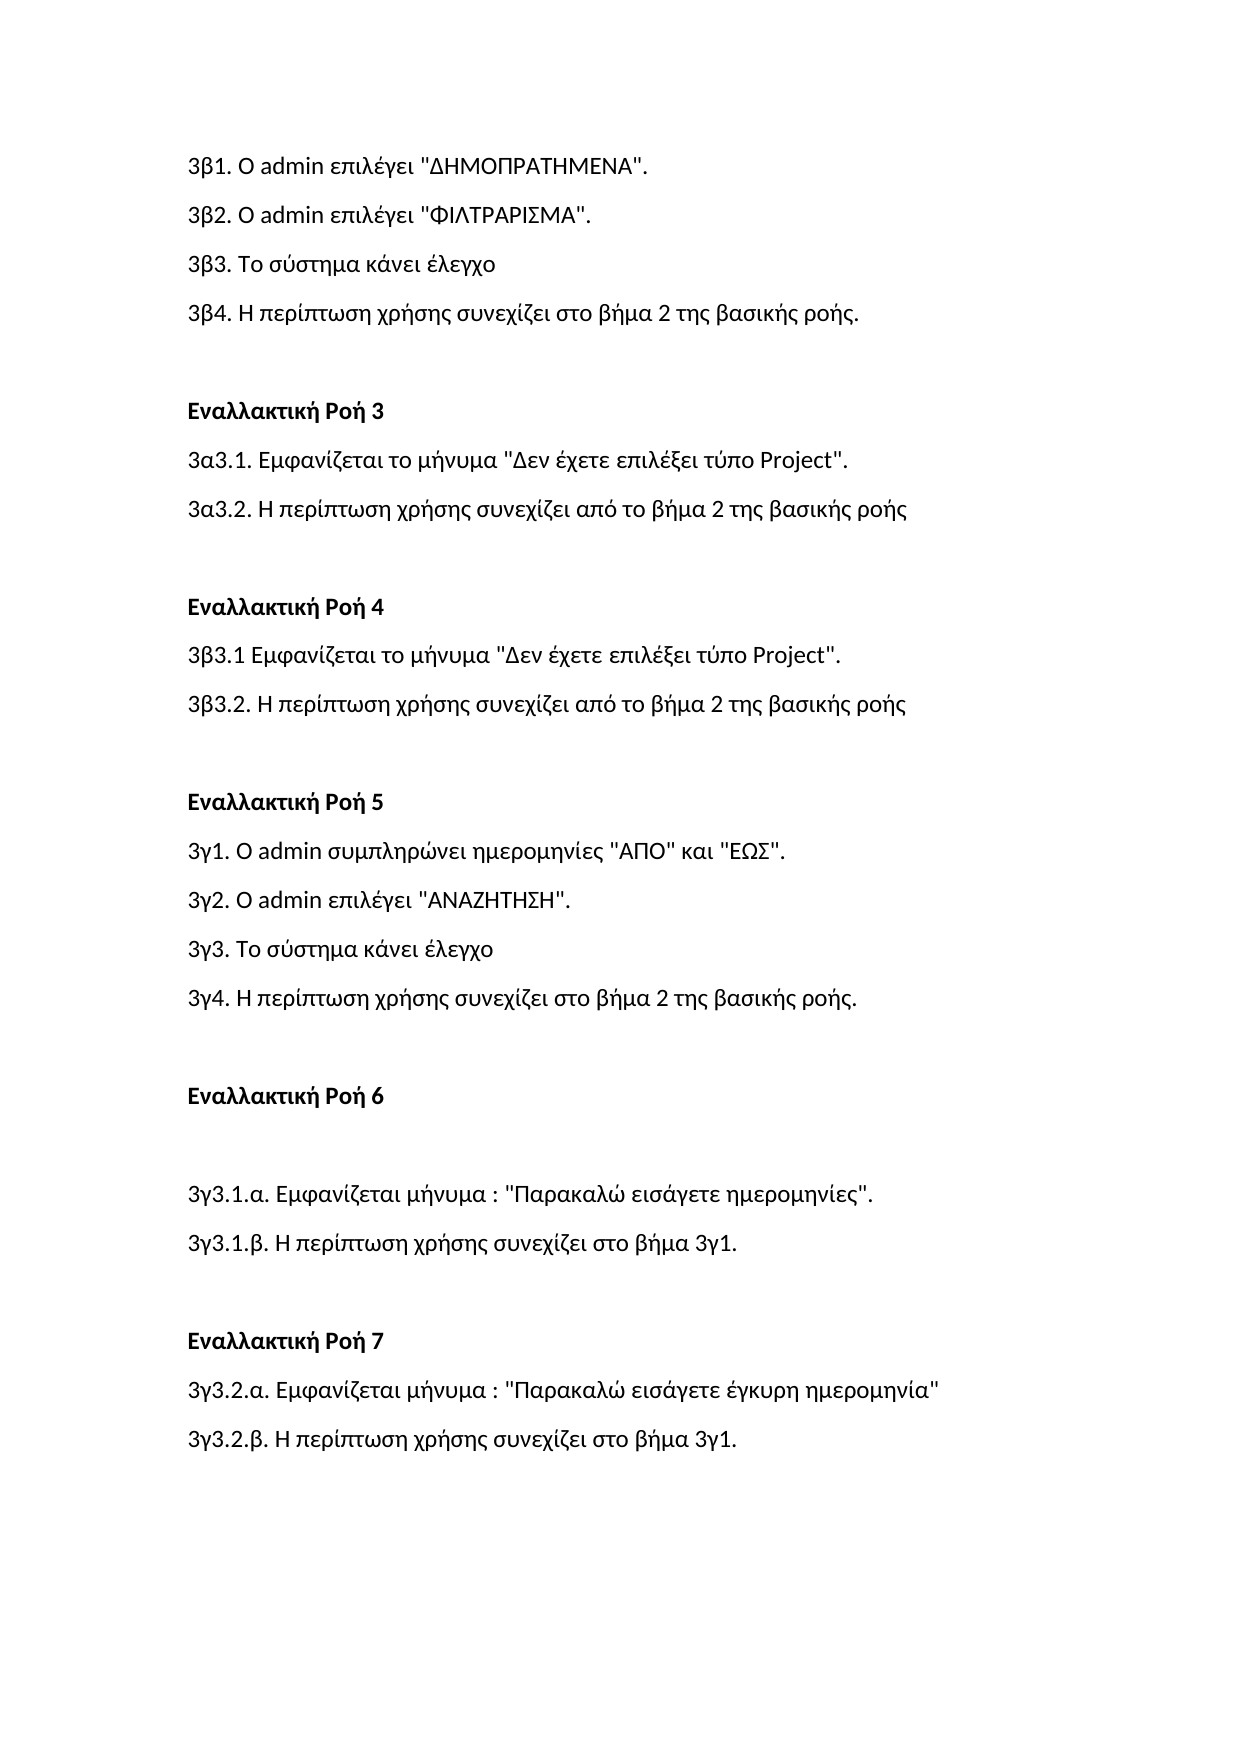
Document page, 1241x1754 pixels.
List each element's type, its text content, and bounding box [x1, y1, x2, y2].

text Εναλλακτική Ροή 7 [187, 1325, 1053, 1356]
text 3β1. Ο admin επιλέγει "ΔΗΜΟΠΡΑΤΗΜΕΝΑ". [187, 150, 1053, 181]
text 3β3.2. Η περίπτωση χρήσης συνεχίζει από το βήμα 2 της βασικής ροής [187, 688, 1053, 719]
text 3β3.1 Εμφανίζεται το μήνυμα "Δεν έχετε επιλέξει τύπο Project". [187, 639, 1053, 670]
text 3β2. Ο admin επιλέγει "ΦΙΛΤΡΑΡΙΣΜΑ". [187, 199, 1053, 229]
text 3α3.1. Εμφανίζεται το μήνυμα "Δεν έχετε επιλέξει τύπο Project". [187, 444, 1053, 474]
text Εναλλακτική Ροή 3 [187, 395, 1053, 425]
text Εναλλακτική Ροή 6 [187, 1080, 1053, 1111]
text 3γ3. Το σύστημα κάνει έλεγχο [187, 933, 1053, 964]
text 3γ2. Ο admin επιλέγει "ΑΝΑΖΗΤΗΣΗ". [187, 884, 1053, 915]
text Εναλλακτική Ροή 5 [187, 786, 1053, 817]
text 3γ3.1.β. Η περίπτωση χρήσης συνεχίζει στο βήμα 3γ1. [187, 1227, 1053, 1258]
text 3α3.2. Η περίπτωση χρήσης συνεχίζει από το βήμα 2 της βασικής ροής [187, 493, 1053, 523]
text 3γ1. Ο admin συμπληρώνει ημερομηνίες "ΑΠΟ" και "ΕΩΣ". [187, 835, 1053, 866]
text 3γ3.1.α. Εμφανίζεται μήνυμα : "Παρακαλώ εισάγετε ημερομηνίες". [187, 1178, 1053, 1209]
text 3β4. Η περίπτωση χρήσης συνεχίζει στο βήμα 2 της βασικής ροής. [187, 297, 1053, 327]
text 3β3. Το σύστημα κάνει έλεγχο [187, 248, 1053, 278]
text Εναλλακτική Ροή 4 [187, 591, 1053, 621]
text 3γ4. Η περίπτωση χρήσης συνεχίζει στο βήμα 2 της βασικής ροής. [187, 982, 1053, 1013]
text 3γ3.2.β. Η περίπτωση χρήσης συνεχίζει στο βήμα 3γ1. [187, 1423, 1053, 1453]
text 3γ3.2.α. Εμφανίζεται μήνυμα : "Παρακαλώ εισάγετε έγκυρη ημερομηνία" [187, 1374, 1053, 1404]
